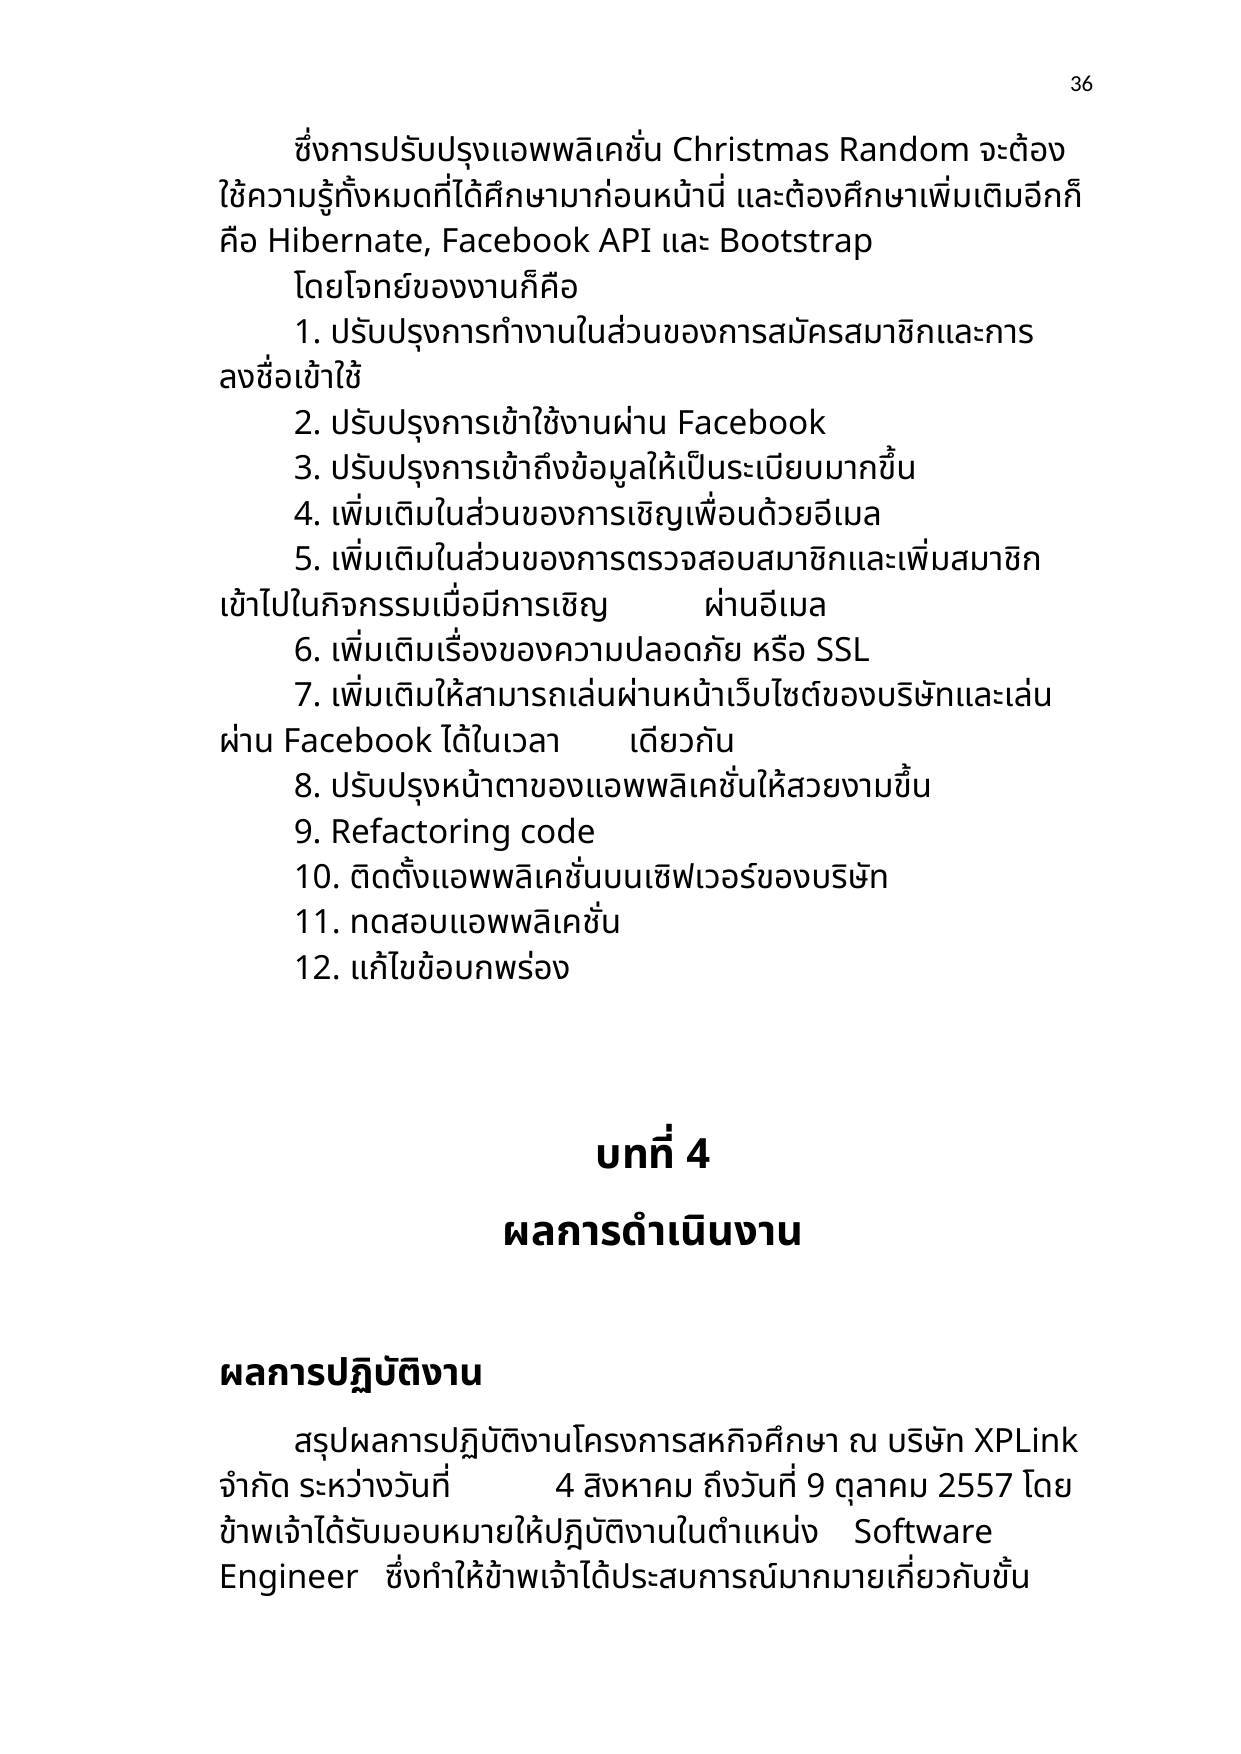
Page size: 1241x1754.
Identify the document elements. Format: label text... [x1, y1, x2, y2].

text ซึ่งการปรับปรุงแอพพลิเคชั่น Christmas Random จะต้องใช้ความรู้ทั้งหมดที่ได้ศึกษามาก่อนหน้านี่ และต้องศึกษาเพิ่มเติมอีกก็คือ Hibernate, Facebook API และ Bootstrap [218, 126, 1087, 262]
text 2. ปรับปรุงการเข้าใช้งานผ่าน Facebook [218, 399, 1087, 444]
text 5. เพิ่มเติมในส่วนของการตรวจสอบสมาชิกและเพิ่มสมาชิกเข้าไปในกิจกรรมเมื่อมีการเชิญ ผ่านอีเมล [218, 535, 1087, 626]
text 10. ติดตั้งแอพพลิเคชั่นบนเซิฟเวอร์ของบริษัท [218, 853, 1087, 898]
text 7. เพิ่มเติมให้สามารถเล่นผ่านหน้าเว็บไซต์ของบริษัทและเล่นผ่าน Facebook ได้ในเวลา เดียวกัน [218, 671, 1087, 762]
text โดยโจทย์ของงานก็คือ [218, 262, 1087, 308]
text 9. Refactoring code [218, 807, 1087, 853]
text 1. ปรับปรุงการทำงานในส่วนของการสมัครสมาชิกและการลงชื่อเข้าใช้ [218, 308, 1087, 399]
text สรุปผลการปฏิบัติงานโครงการสหกิจศึกษา ณ บริษัท XPLink จำกัด ระหว่างวันที่ 4 สิงหาคม ถึงวันที่ 9 ตุลาคม 2557 โดยข้าพเจ้าได้รับมอบหมายให้ปฎิบัติงานในตำแหน่ง Software Engineer ซึ่งทำให้ข้าพเจ้าได้ประสบการณ์มากมายเกี่ยวกับขั้น [218, 1417, 1087, 1598]
text 3. ปรับปรุงการเข้าถึงข้อมูลให้เป็นระเบียบมากขึ้น [218, 444, 1087, 489]
text ผลการดำเนินงาน [218, 1201, 1087, 1258]
text 6. เพิ่มเติมเรื่องของความปลอดภัย หรือ SSL [218, 626, 1087, 671]
text บทที่ 4 [218, 1123, 1087, 1180]
text 12. แก้ไขข้อบกพร่อง [218, 944, 1087, 989]
text ผลการปฏิบัติงาน [218, 1345, 1087, 1396]
text 8. ปรับปรุงหน้าตาของแอพพลิเคชั่นให้สวยงามขึ้น [218, 762, 1087, 807]
text 4. เพิ่มเติมในส่วนของการเชิญเพื่อนด้วยอีเมล [218, 489, 1087, 535]
text 11. ทดสอบแอพพลิเคชั่น [218, 898, 1087, 944]
